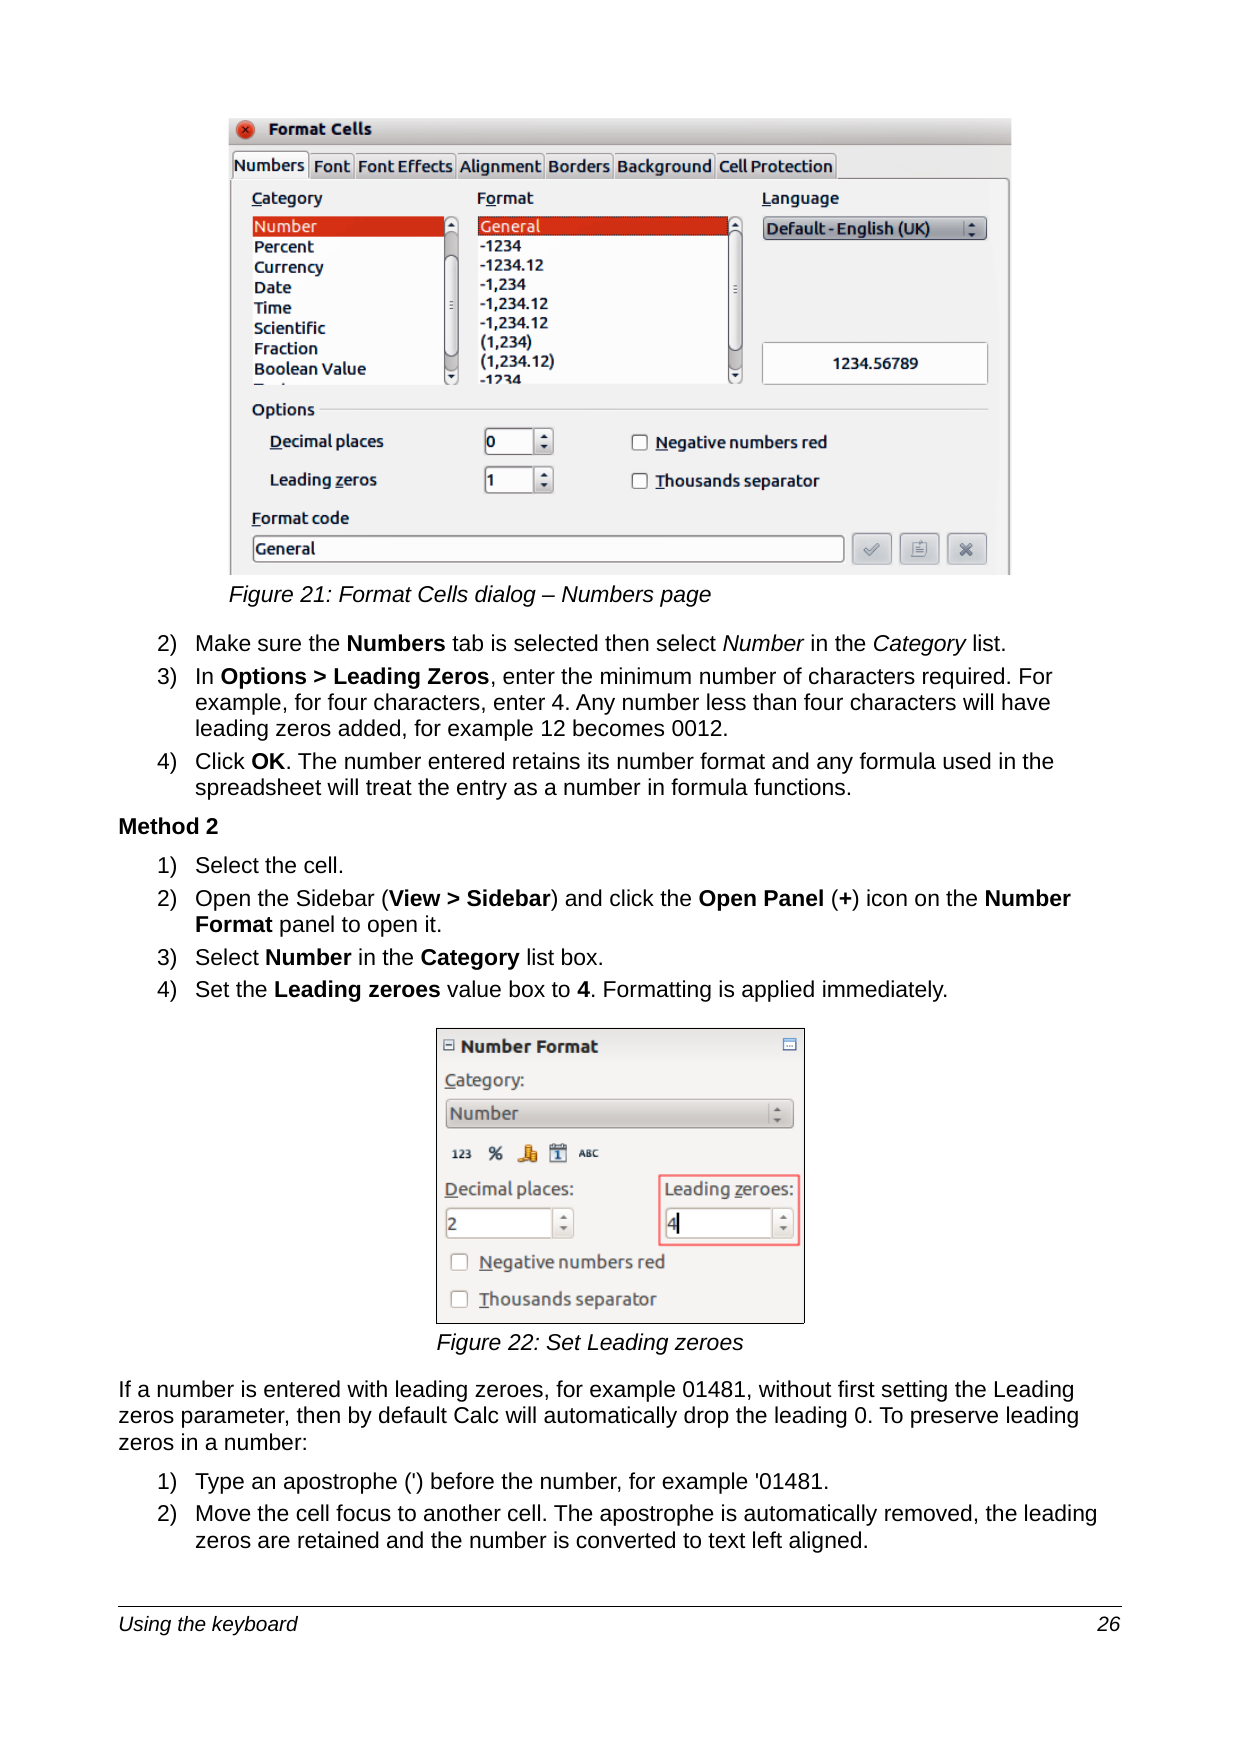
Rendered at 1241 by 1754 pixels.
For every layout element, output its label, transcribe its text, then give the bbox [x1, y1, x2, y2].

picture [437, 1029, 804, 1323]
list Set the Leading zeroes value box to 4. Formatting is applied immediately. [177, 976, 1122, 1003]
list Select Number in the Category list box. [177, 944, 1122, 970]
list Make sure the Numbers tab is selected then select Number in the Category list. [177, 630, 1122, 656]
list Select the cell. [177, 852, 1122, 878]
picture [228, 118, 1012, 575]
text Figure 21: Format Cells dialog – Numbers page [229, 581, 1012, 607]
list Type an apostrophe (') before the number, for example '01481. [177, 1468, 1122, 1494]
text Method 2 [118, 813, 1122, 839]
text Figure 22: Set Leading zeroes [436, 1329, 804, 1356]
list Click OK. The number entered retains its number format and any formula used in the spreadsheet will treat the entry as a number in formula functions. [177, 748, 1122, 801]
list Open the Sidebar (View > Sidebar) and click the Open Panel (+) icon on the Number Format panel to open it. [177, 885, 1122, 937]
list Move the cell focus to another cell. The apostrophe is automatically removed, the leading zeros are retained and the number is converted to text left aligned. [177, 1500, 1122, 1553]
text If a number is entered with leading zeroes, for example 01481, without first setting the Leading zeros parameter, then by default Calc will automatically drop the leading 0. To preserve leading zeros in a number: [118, 1376, 1122, 1455]
list In Options > Leading Zeros, enter the minimum number of characters required. For example, for four characters, enter 4. Any number less than four characters will have leading zeros added, for example 12 becomes 0012. [177, 663, 1122, 742]
